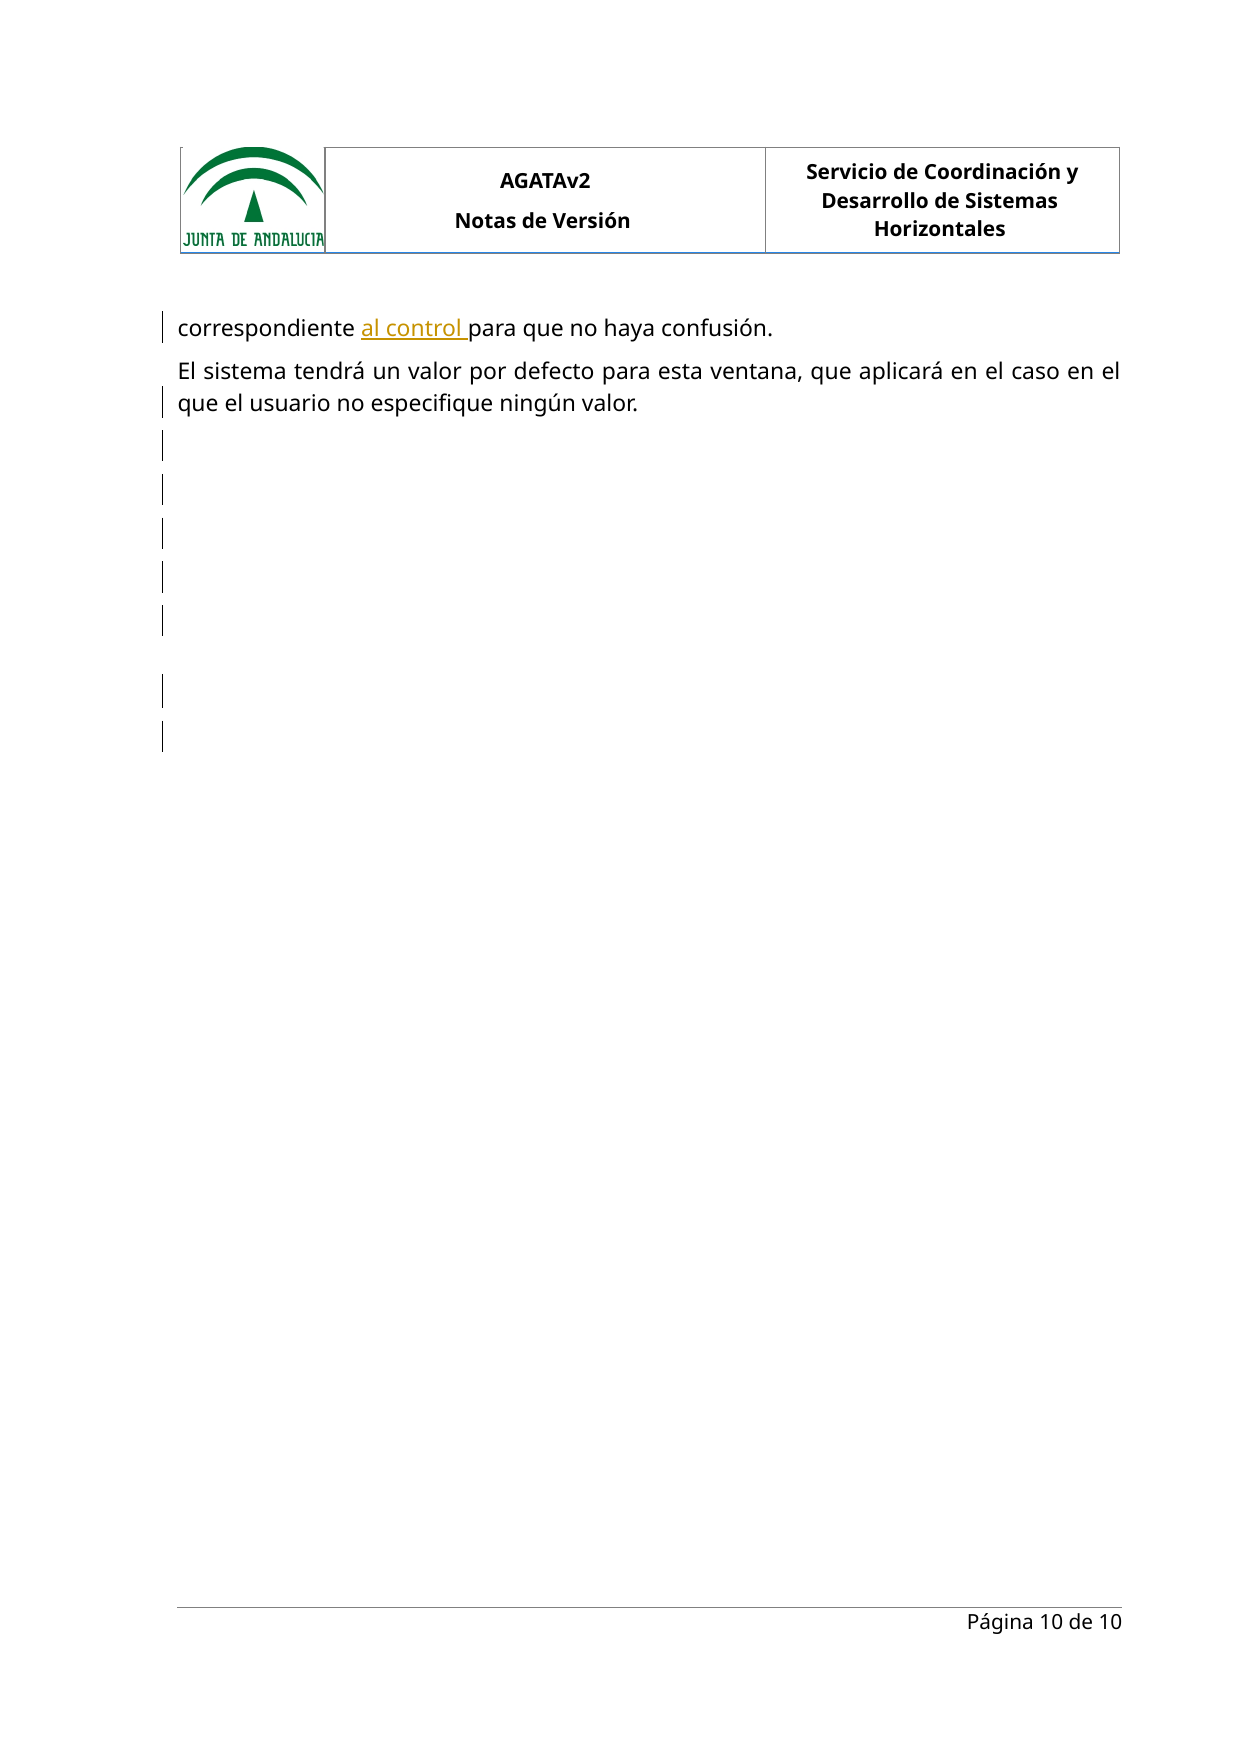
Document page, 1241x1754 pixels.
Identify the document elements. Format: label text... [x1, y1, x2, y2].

text El valor de la ventana se controlará de forma conjunta a la ventana de SyncML desde la ventana de preferencias. Se utilizará el valor fijado en la ventana de sincronización actualmente existente, modificando el texto correspondiente al control para que no haya confusión. [177, 311, 1122, 343]
text El sistema tendrá un valor por defecto para esta ventana, que aplicará en el caso en el que el usuario no especifique ningún valor. [177, 355, 1122, 461]
picture [183, 147, 324, 246]
